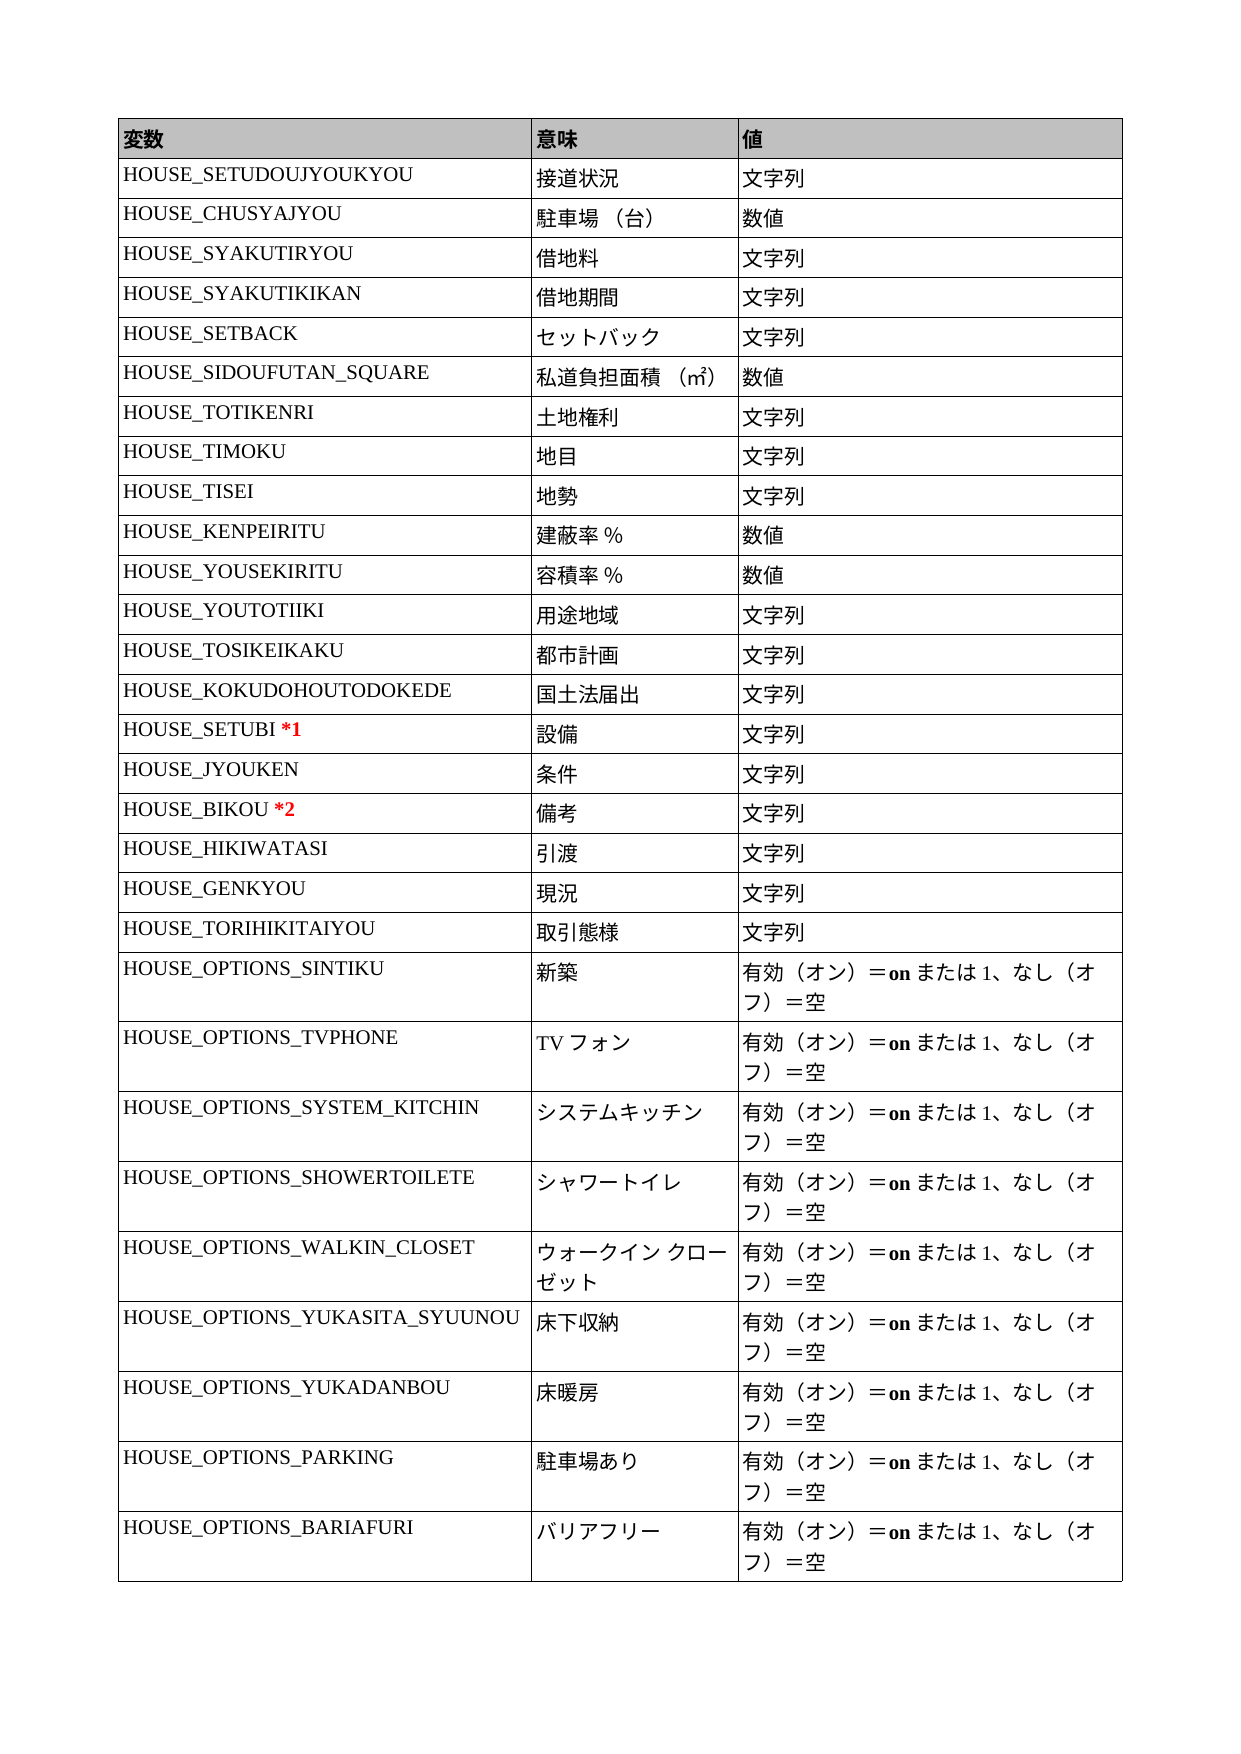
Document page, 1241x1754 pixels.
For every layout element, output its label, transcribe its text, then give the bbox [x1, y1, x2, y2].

table_cell HOUSE_GENKYOU [119, 873, 531, 912]
table_cell 文字列 [739, 238, 1122, 277]
table_cell 数値 [739, 199, 1122, 237]
table_cell HOUSE_TISEI [119, 476, 531, 515]
table_cell 有効（オン）＝onまたは1、なし（オフ）＝空 [739, 1092, 1122, 1161]
table_cell 文字列 [739, 476, 1122, 515]
table_cell システムキッチン [532, 1092, 738, 1161]
table_cell HOUSE_SETUBI *1 [119, 715, 531, 753]
table_cell 国土法届出 [532, 675, 738, 713]
table_cell 取引態様 [532, 913, 738, 952]
table_cell 借地期間 [532, 278, 738, 317]
table_cell HOUSE_KENPEIRITU [119, 516, 531, 555]
table_cell HOUSE_OPTIONS_YUKADANBOU [119, 1372, 531, 1441]
table_cell バリアフリー [532, 1512, 738, 1581]
table_cell HOUSE_CHUSYAJYOU [119, 199, 531, 237]
table_cell HOUSE_JYOUKEN [119, 754, 531, 793]
table_cell シャワートイレ [532, 1162, 738, 1231]
table_cell HOUSE_BIKOU *2 [119, 794, 531, 832]
table_cell セットバック [532, 318, 738, 356]
table_cell HOUSE_YOUSEKIRITU [119, 556, 531, 594]
table_cell 文字列 [739, 397, 1122, 436]
table_cell ウォークイン クローゼット [532, 1232, 738, 1301]
table_cell HOUSE_OPTIONS_SHOWERTOILETE [119, 1162, 531, 1231]
table_cell 有効（オン）＝onまたは1、なし（オフ）＝空 [739, 1372, 1122, 1441]
table_cell 床暖房 [532, 1372, 738, 1441]
table_cell HOUSE_OPTIONS_TVPHONE [119, 1022, 531, 1091]
table_cell 設備 [532, 715, 738, 753]
table_cell HOUSE_YOUTOTIIKI [119, 595, 531, 634]
table_cell 数値 [739, 516, 1122, 555]
table_cell HOUSE_SYAKUTIRYOU [119, 238, 531, 277]
table_cell 文字列 [739, 913, 1122, 952]
table_cell 備考 [532, 794, 738, 832]
table_cell 私道負担面積 （㎡） [532, 357, 738, 396]
table_cell 土地権利 [532, 397, 738, 436]
table_cell 容積率 ％ [532, 556, 738, 594]
table_cell 文字列 [739, 834, 1122, 872]
table_cell 新築 [532, 953, 738, 1021]
table_cell HOUSE_OPTIONS_SYSTEM_KITCHIN [119, 1092, 531, 1161]
table_cell HOUSE_KOKUDOHOUTODOKEDE [119, 675, 531, 713]
table_cell 文字列 [739, 437, 1122, 475]
table_cell 引渡 [532, 834, 738, 872]
table_cell 数値 [739, 556, 1122, 594]
table_cell 建蔽率 ％ [532, 516, 738, 555]
table_cell 有効（オン）＝onまたは1、なし（オフ）＝空 [739, 1022, 1122, 1091]
table_cell 数値 [739, 357, 1122, 396]
table_cell HOUSE_OPTIONS_BARIAFURI [119, 1512, 531, 1581]
table_cell 文字列 [739, 873, 1122, 912]
table_cell 用途地域 [532, 595, 738, 634]
table_header 変数 [119, 119, 531, 158]
table_cell 有効（オン）＝onまたは1、なし（オフ）＝空 [739, 1302, 1122, 1371]
table_cell HOUSE_TOSIKEIKAKU [119, 635, 531, 674]
table_cell 文字列 [739, 635, 1122, 674]
table_cell 駐車場あり [532, 1442, 738, 1511]
table_cell HOUSE_TIMOKU [119, 437, 531, 475]
table_cell 借地料 [532, 238, 738, 277]
table_cell 文字列 [739, 318, 1122, 356]
table_cell 文字列 [739, 794, 1122, 832]
table_cell HOUSE_SIDOUFUTAN_SQUARE [119, 357, 531, 396]
table_cell 条件 [532, 754, 738, 793]
table_cell HOUSE_SETBACK [119, 318, 531, 356]
table_cell 文字列 [739, 595, 1122, 634]
table_cell 文字列 [739, 159, 1122, 197]
table_cell HOUSE_SETUDOUJYOUKYOU [119, 159, 531, 197]
table_cell 有効（オン）＝onまたは1、なし（オフ）＝空 [739, 1442, 1122, 1511]
table_cell 床下収納 [532, 1302, 738, 1371]
table_cell 有効（オン）＝onまたは1、なし（オフ）＝空 [739, 1162, 1122, 1231]
table_cell 都市計画 [532, 635, 738, 674]
table_cell HOUSE_TOTIKENRI [119, 397, 531, 436]
table_header 意味 [532, 119, 738, 158]
table_cell HOUSE_SYAKUTIKIKAN [119, 278, 531, 317]
table_cell 地目 [532, 437, 738, 475]
table_cell HOUSE_TORIHIKITAIYOU [119, 913, 531, 952]
table_cell 有効（オン）＝onまたは1、なし（オフ）＝空 [739, 1512, 1122, 1581]
table_header 値 [739, 119, 1122, 158]
table_cell 現況 [532, 873, 738, 912]
table_cell HOUSE_OPTIONS_YUKASITA_SYUUNOU [119, 1302, 531, 1371]
table_cell 駐車場 （台） [532, 199, 738, 237]
table_cell HOUSE_HIKIWATASI [119, 834, 531, 872]
table_cell 接道状況 [532, 159, 738, 197]
table_cell HOUSE_OPTIONS_PARKING [119, 1442, 531, 1511]
table_cell 文字列 [739, 754, 1122, 793]
table_cell TVフォン [532, 1022, 738, 1091]
table_cell 文字列 [739, 715, 1122, 753]
table_cell 地勢 [532, 476, 738, 515]
table_cell 文字列 [739, 278, 1122, 317]
table_cell 有効（オン）＝onまたは1、なし（オフ）＝空 [739, 953, 1122, 1021]
table_cell 有効（オン）＝onまたは1、なし（オフ）＝空 [739, 1232, 1122, 1301]
table_cell HOUSE_OPTIONS_SINTIKU [119, 953, 531, 1021]
table_cell 文字列 [739, 675, 1122, 713]
table_cell HOUSE_OPTIONS_WALKIN_CLOSET [119, 1232, 531, 1301]
